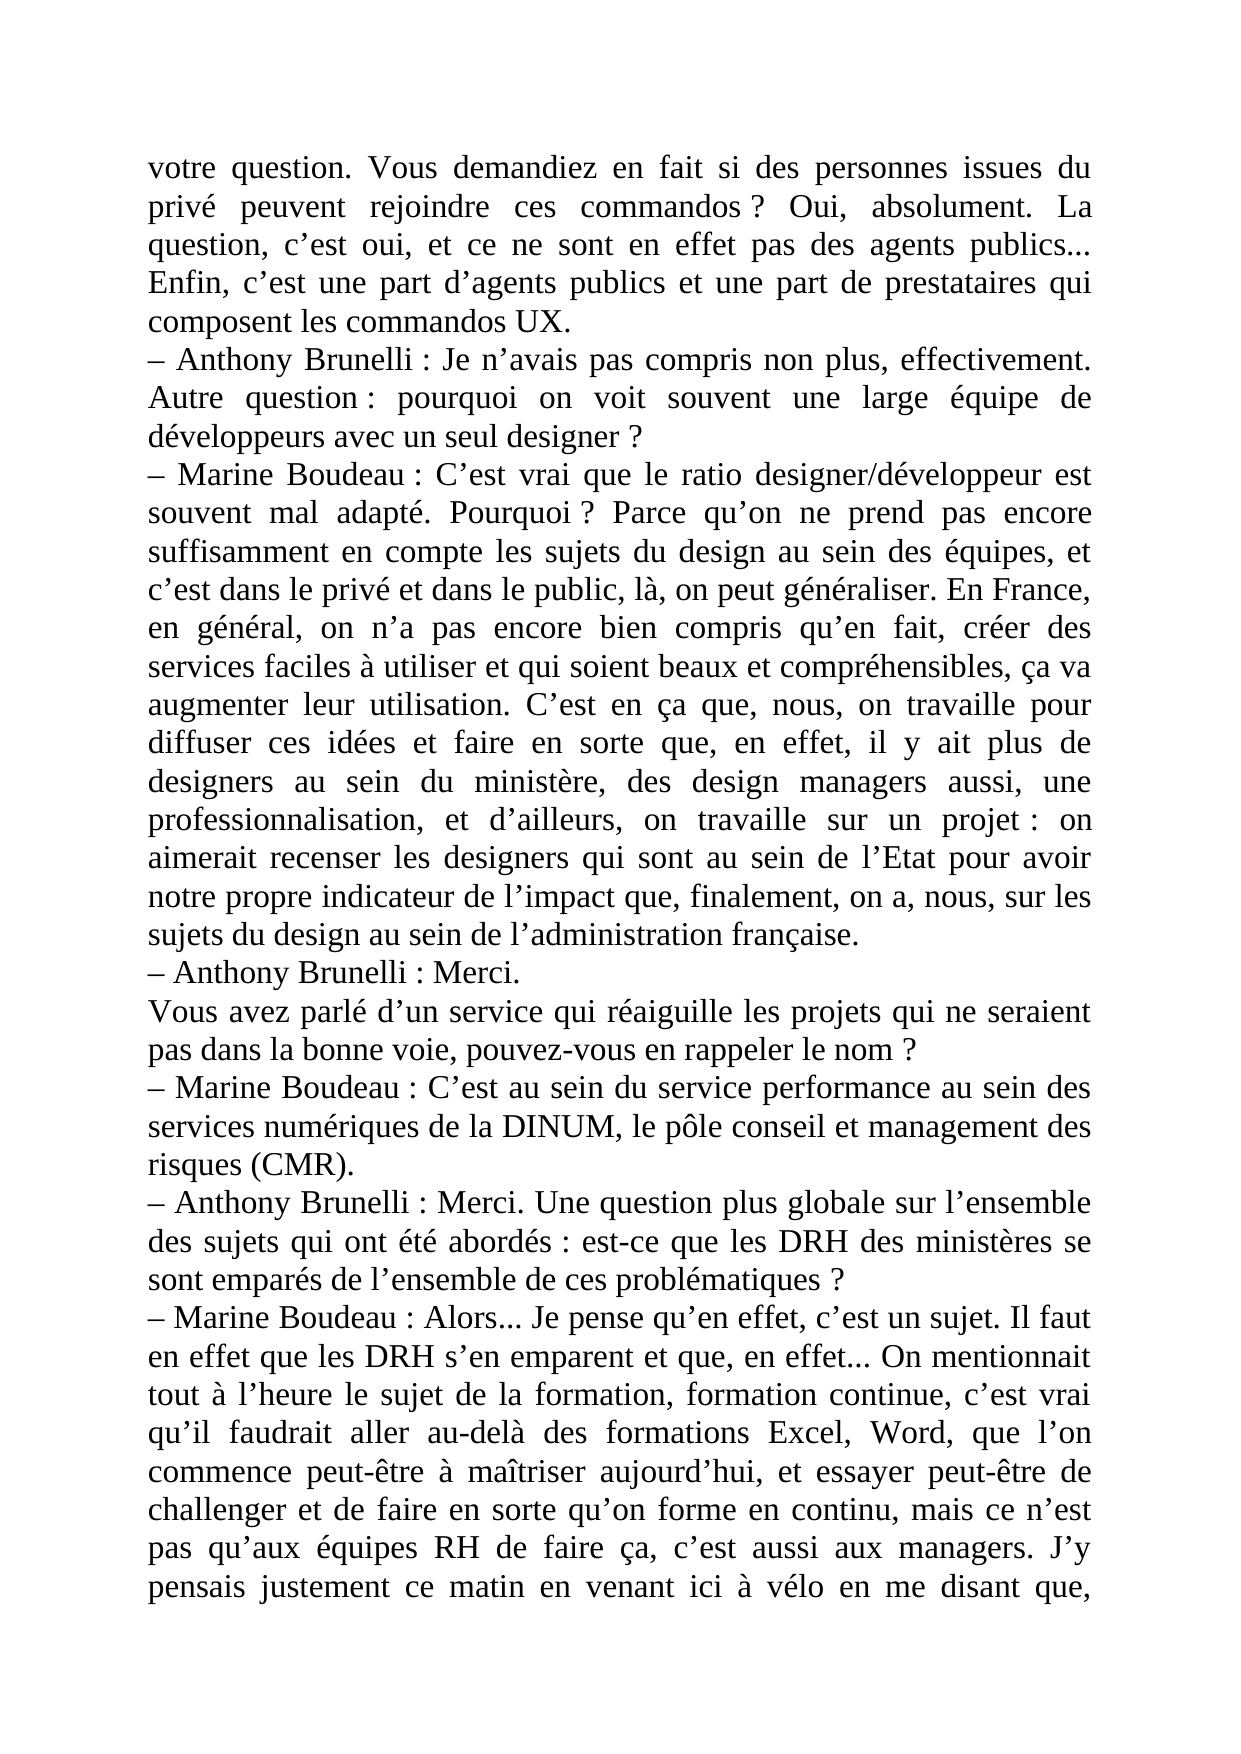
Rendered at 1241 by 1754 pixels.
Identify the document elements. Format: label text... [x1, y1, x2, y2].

text – Marine Boudeau : Alors... Je pense qu’en effet, c’est un sujet. Il faut en effet que les DRH s’en emparent et que, en effet... On mentionnait tout à l’heure le sujet de la formation, formation continue, c’est vrai qu’il faudrait aller au-delà des formations Excel, Word, que l’on commence peut-être à maîtriser aujourd’hui, et essayer peut-être de challenger et de faire en sorte qu’on forme en continu, mais ce n’est pas qu’aux équipes RH de faire ça, c’est aussi aux managers. J’y pensais justement ce matin en venant ici à vélo en me disant que, [148, 1298, 1093, 1604]
text – Anthony Brunelli : Merci. Une question plus globale sur l’ensemble des sujets qui ont été abordés : est-ce que les DRH des ministères se sont emparés de l’ensemble de ces problématiques ? [148, 1183, 1093, 1298]
text Vous avez parlé d’un service qui réaiguille les projets qui ne seraient pas dans la bonne voie, pouvez-vous en rappeler le nom ? [148, 991, 1093, 1068]
text – Anthony Brunelli : Je n’avais pas compris non plus, effectivement. Autre question : pourquoi on voit souvent une large équipe de développeurs avec un seul designer ? [148, 339, 1093, 454]
text votre question. Vous demandiez en fait si des personnes issues du privé peuvent rejoindre ces commandos ? Oui, absolument. La question, c’est oui, et ce ne sont en effet pas des agents publics... Enfin, c’est une part d’agents publics et une part de prestataires qui composent les commandos UX. [148, 148, 1093, 339]
text – Anthony Brunelli : Merci. [148, 953, 1093, 991]
text – Marine Boudeau : C’est vrai que le ratio designer/développeur est souvent mal adapté. Pourquoi ? Parce qu’on ne prend pas encore suffisamment en compte les sujets du design au sein des équipes, et c’est dans le privé et dans le public, là, on peut généraliser. En France, en général, on n’a pas encore bien compris qu’en fait, créer des services faciles à utiliser et qui soient beaux et compréhensibles, ça va augmenter leur utilisation. C’est en ça que, nous, on travaille pour diffuser ces idées et faire en sorte que, en effet, il y ait plus de designers au sein du ministère, des design managers aussi, une professionnalisation, et d’ailleurs, on travaille sur un projet : on aimerait recenser les designers qui sont au sein de l’Etat pour avoir notre propre indicateur de l’impact que, finalement, on a, nous, sur les sujets du design au sein de l’administration française. [148, 454, 1093, 953]
text – Marine Boudeau : C’est au sein du service performance au sein des services numériques de la DINUM, le pôle conseil et management des risques (CMR). [148, 1068, 1093, 1183]
